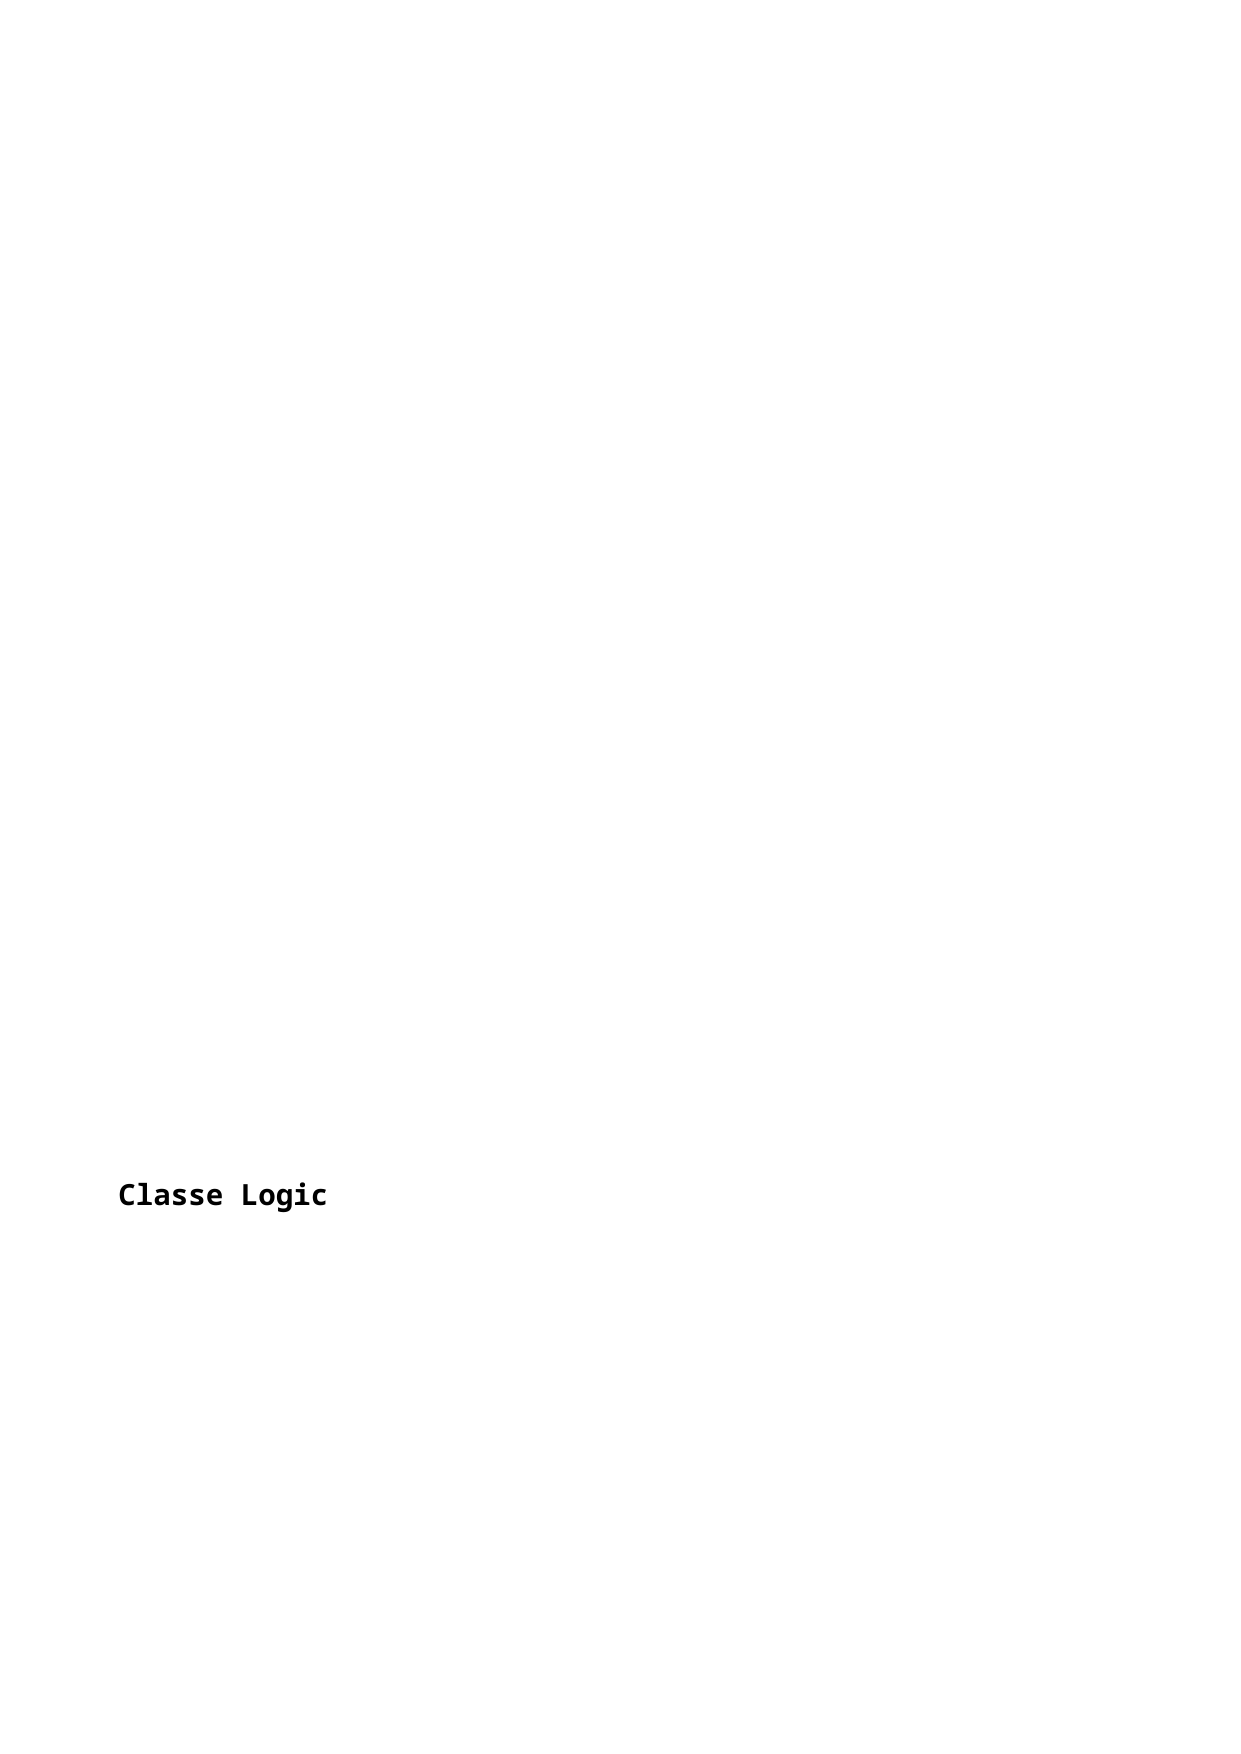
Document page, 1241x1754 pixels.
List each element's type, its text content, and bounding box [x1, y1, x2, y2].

text Classe Logic [118, 1174, 1122, 1214]
